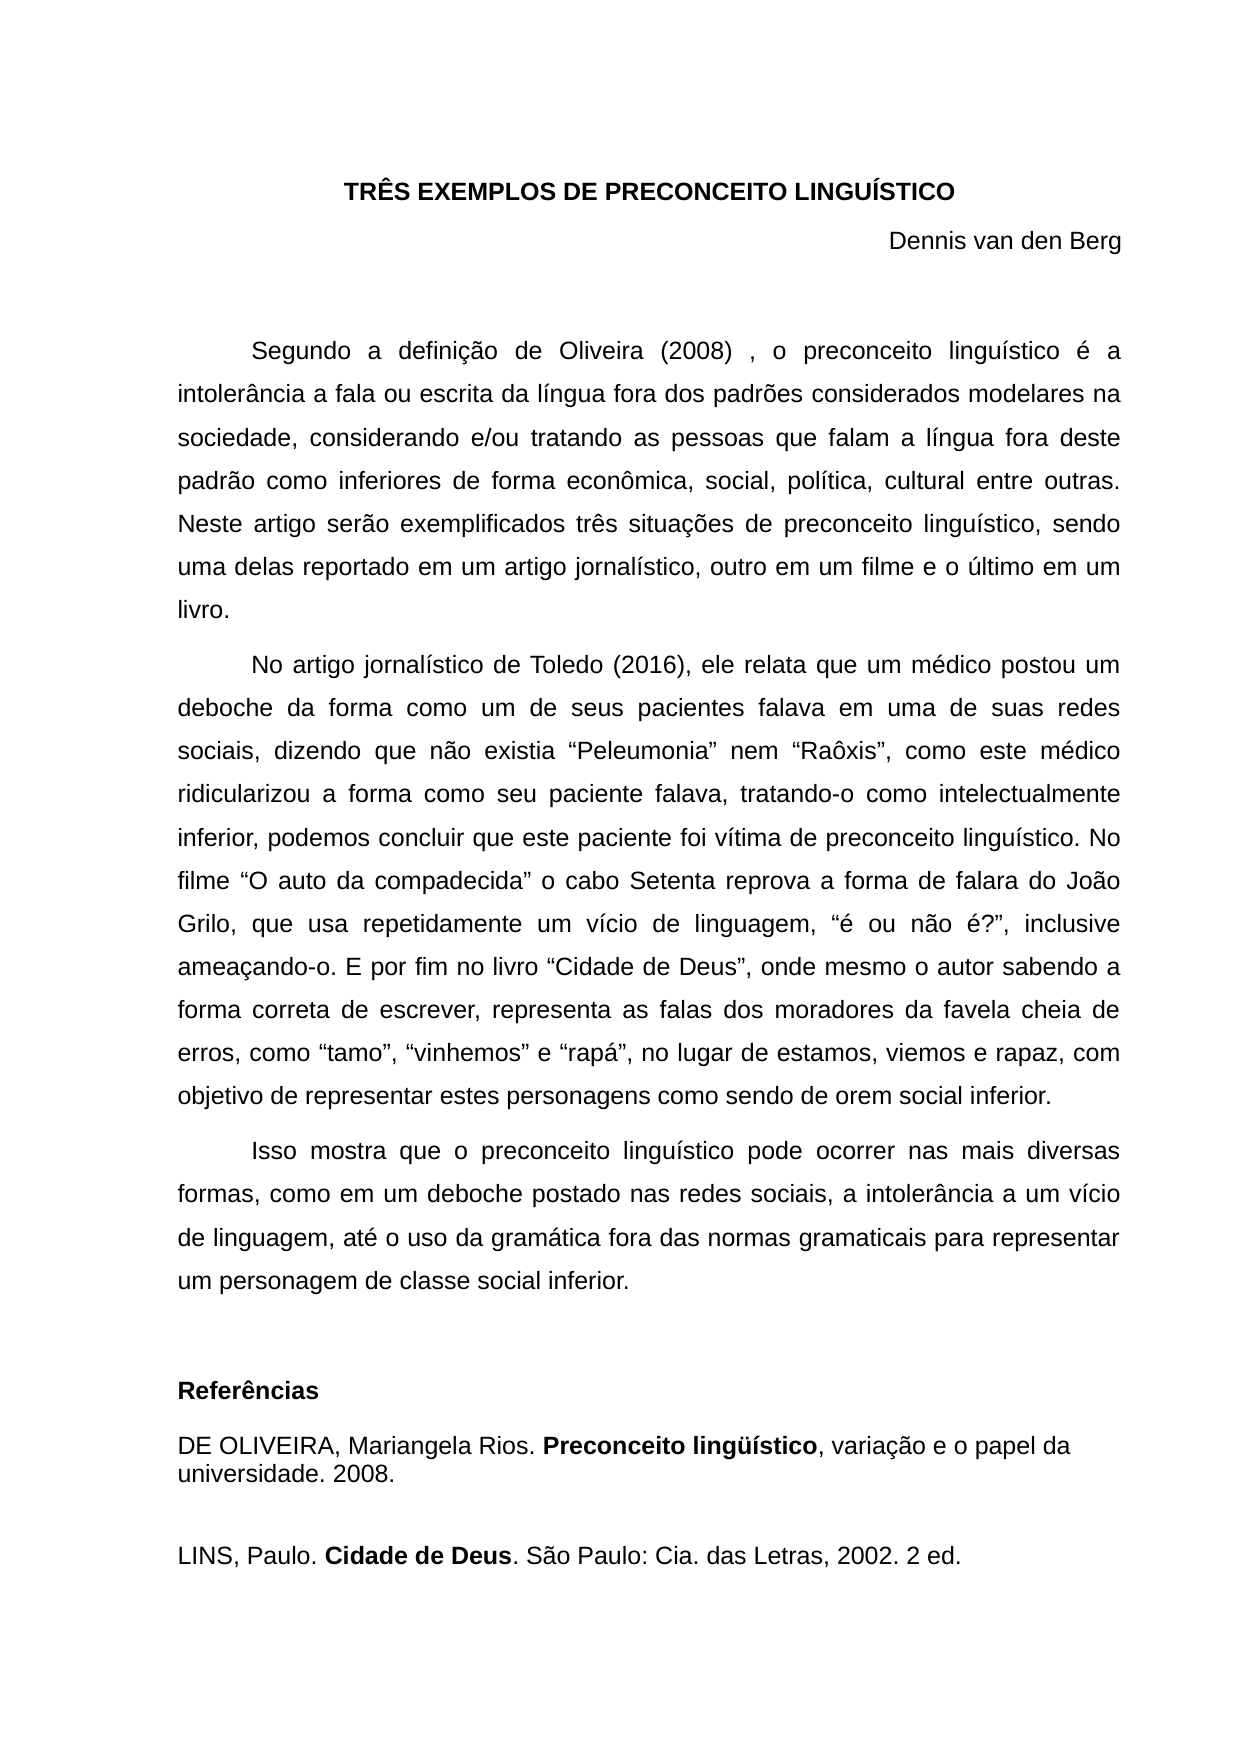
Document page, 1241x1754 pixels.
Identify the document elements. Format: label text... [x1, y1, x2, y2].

text Isso mostra que o preconceito linguístico pode ocorrer nas mais diversas formas, como em um deboche postado nas redes sociais, a intolerância a um vício de linguagem, até o uso da gramática fora das normas gramaticais para representar um personagem de classe social inferior. [177, 1136, 1122, 1294]
text Segundo a definição de Oliveira (2008) , o preconceito linguístico é a intolerância a fala ou escrita da língua fora dos padrões considerados modelares na sociedade, considerando e/ou tratando as pessoas que falam a língua fora deste padrão como inferiores de forma econômica, social, política, cultural entre outras. Neste artigo serão exemplificados três situações de preconceito linguístico, sendo uma delas reportado em um artigo jornalístico, outro em um filme e o último em um livro. [177, 336, 1122, 624]
text DE OLIVEIRA, Mariangela Rios. Preconceito lingüístico, variação e o papel da universidade. 2008. [177, 1431, 1122, 1488]
text LINS, Paulo. Cidade de Deus. São Paulo: Cia. das Letras, 2002. 2 ed. [177, 1541, 1122, 1569]
text Dennis van den Berg [177, 226, 1122, 255]
text Referências [177, 1376, 1122, 1404]
text TRÊS EXEMPLOS DE PRECONCEITO LINGUÍSTICO [177, 177, 1122, 206]
text No artigo jornalístico de Toledo (2016), ele relata que um médico postou um deboche da forma como um de seus pacientes falava em uma de suas redes sociais, dizendo que não existia “Peleumonia” nem “Raôxis”, como este médico ridicularizou a forma como seu paciente falava, tratando-o como intelectualmente inferior, podemos concluir que este paciente foi vítima de preconceito linguístico. No filme “O auto da compadecida” o cabo Setenta reprova a forma de falara do João Grilo, que usa repetidamente um vício de linguagem, “é ou não é?”, inclusive ameaçando-o. E por fim no livro “Cidade de Deus”, onde mesmo o autor sabendo a forma correta de escrever, representa as falas dos moradores da favela cheia de erros, como “tamo”, “vinhemos” e “rapá”, no lugar de estamos, viemos e rapaz, com objetivo de representar estes personagens como sendo de orem social inferior. [177, 650, 1122, 1110]
